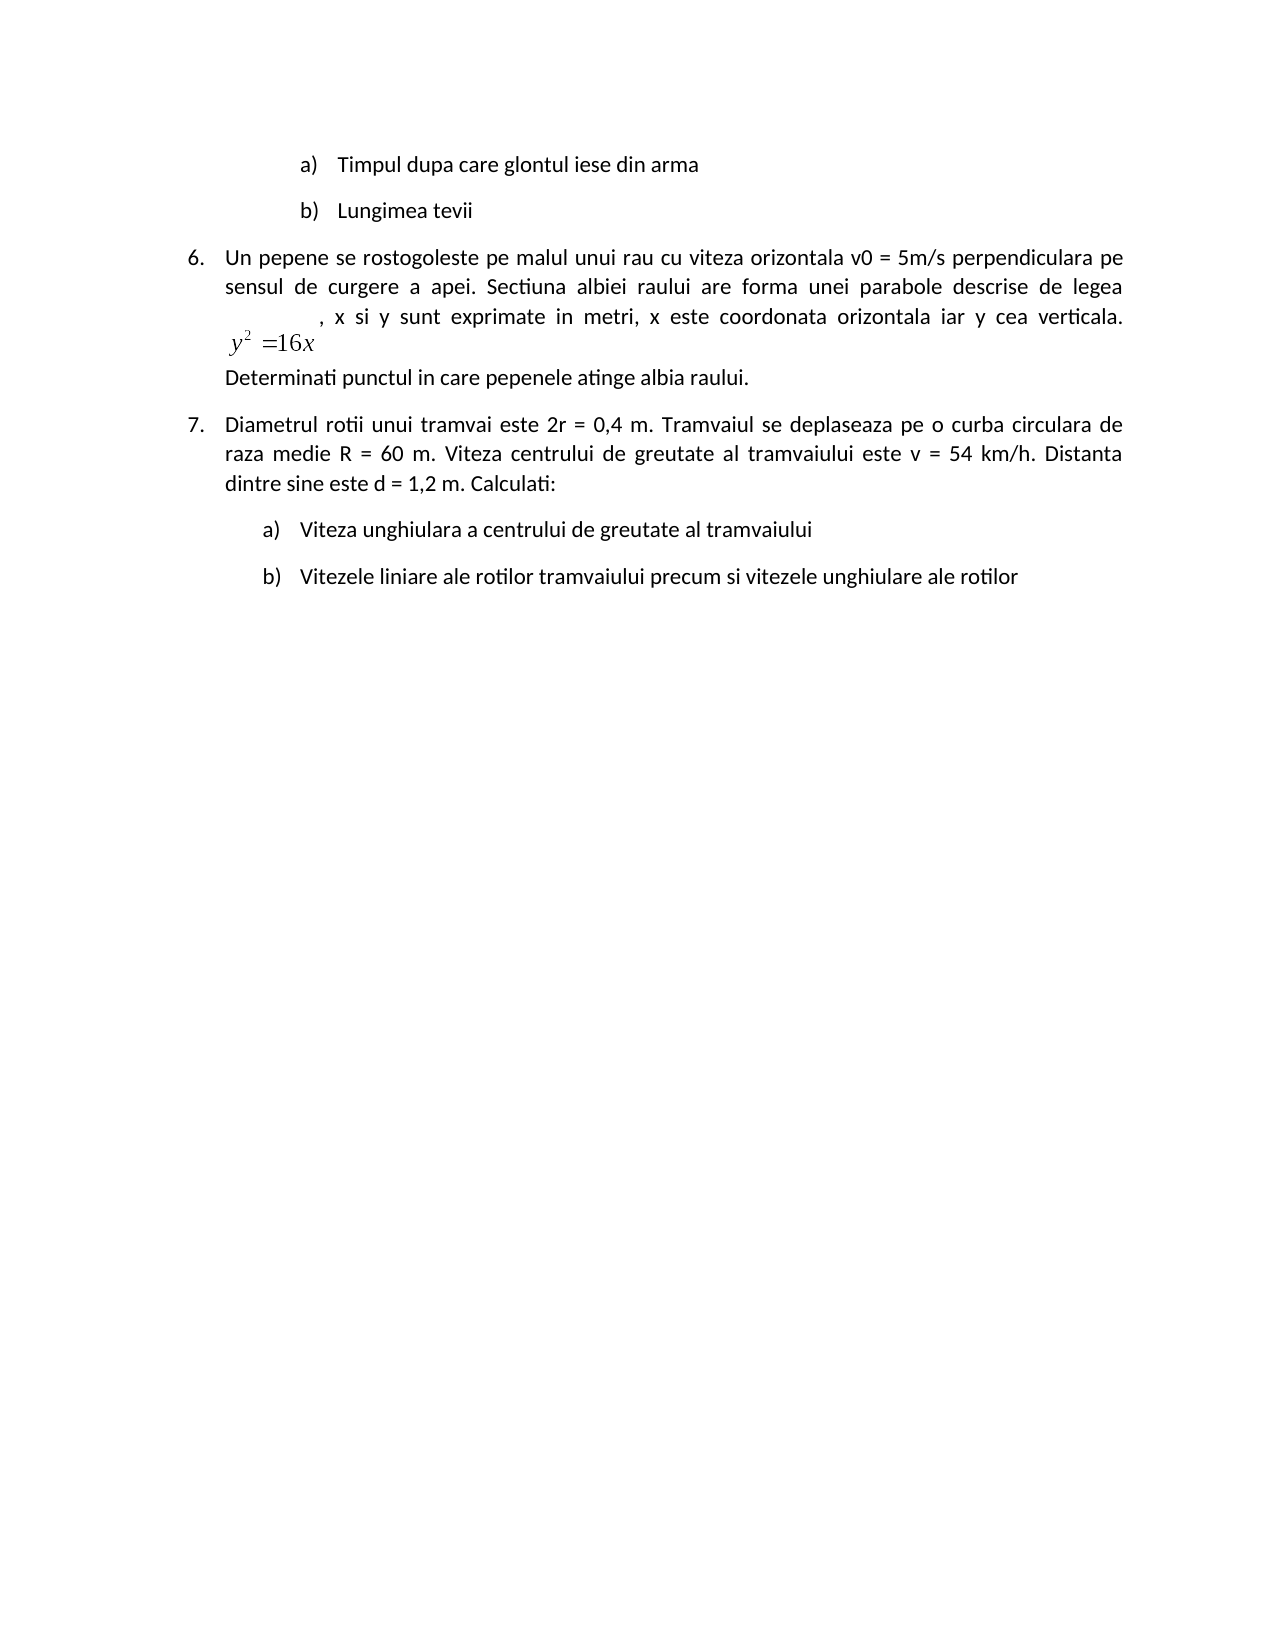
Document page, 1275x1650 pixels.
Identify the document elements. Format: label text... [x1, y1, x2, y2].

list Viteza unghiulara a centrului de greutate al tramvaiului [262, 516, 1125, 544]
list Lungimea tevii [300, 196, 1125, 224]
list Diametrul rotii unui tramvai este 2r = 0,4 m. Tramvaiul se deplaseaza pe o curba circulara de raza medie R = 60 m. Viteza centrului de greutate al tramvaiului este v = 54 km/h. Distanta dintre sine este d = 1,2 m. Calculati: [187, 410, 1125, 497]
list Timpul dupa care glontul iese din arma [300, 150, 1125, 178]
list Vitezele liniare ale rotilor tramvaiului precum si vitezele unghiulare ale rotilor [262, 562, 1125, 590]
list Un pepene se rostogoleste pe malul unui rau cu viteza orizontala v0 = 5m/s perpendiculara pe sensul de curgere a apei. Sectiuna albiei raului are forma unei parabole descrise de legea , x si y sunt exprimate in metri, x este coordonata orizontala iar y cea verticala. Determinati punctul in care pepenele atinge albia raului. [187, 243, 1125, 392]
